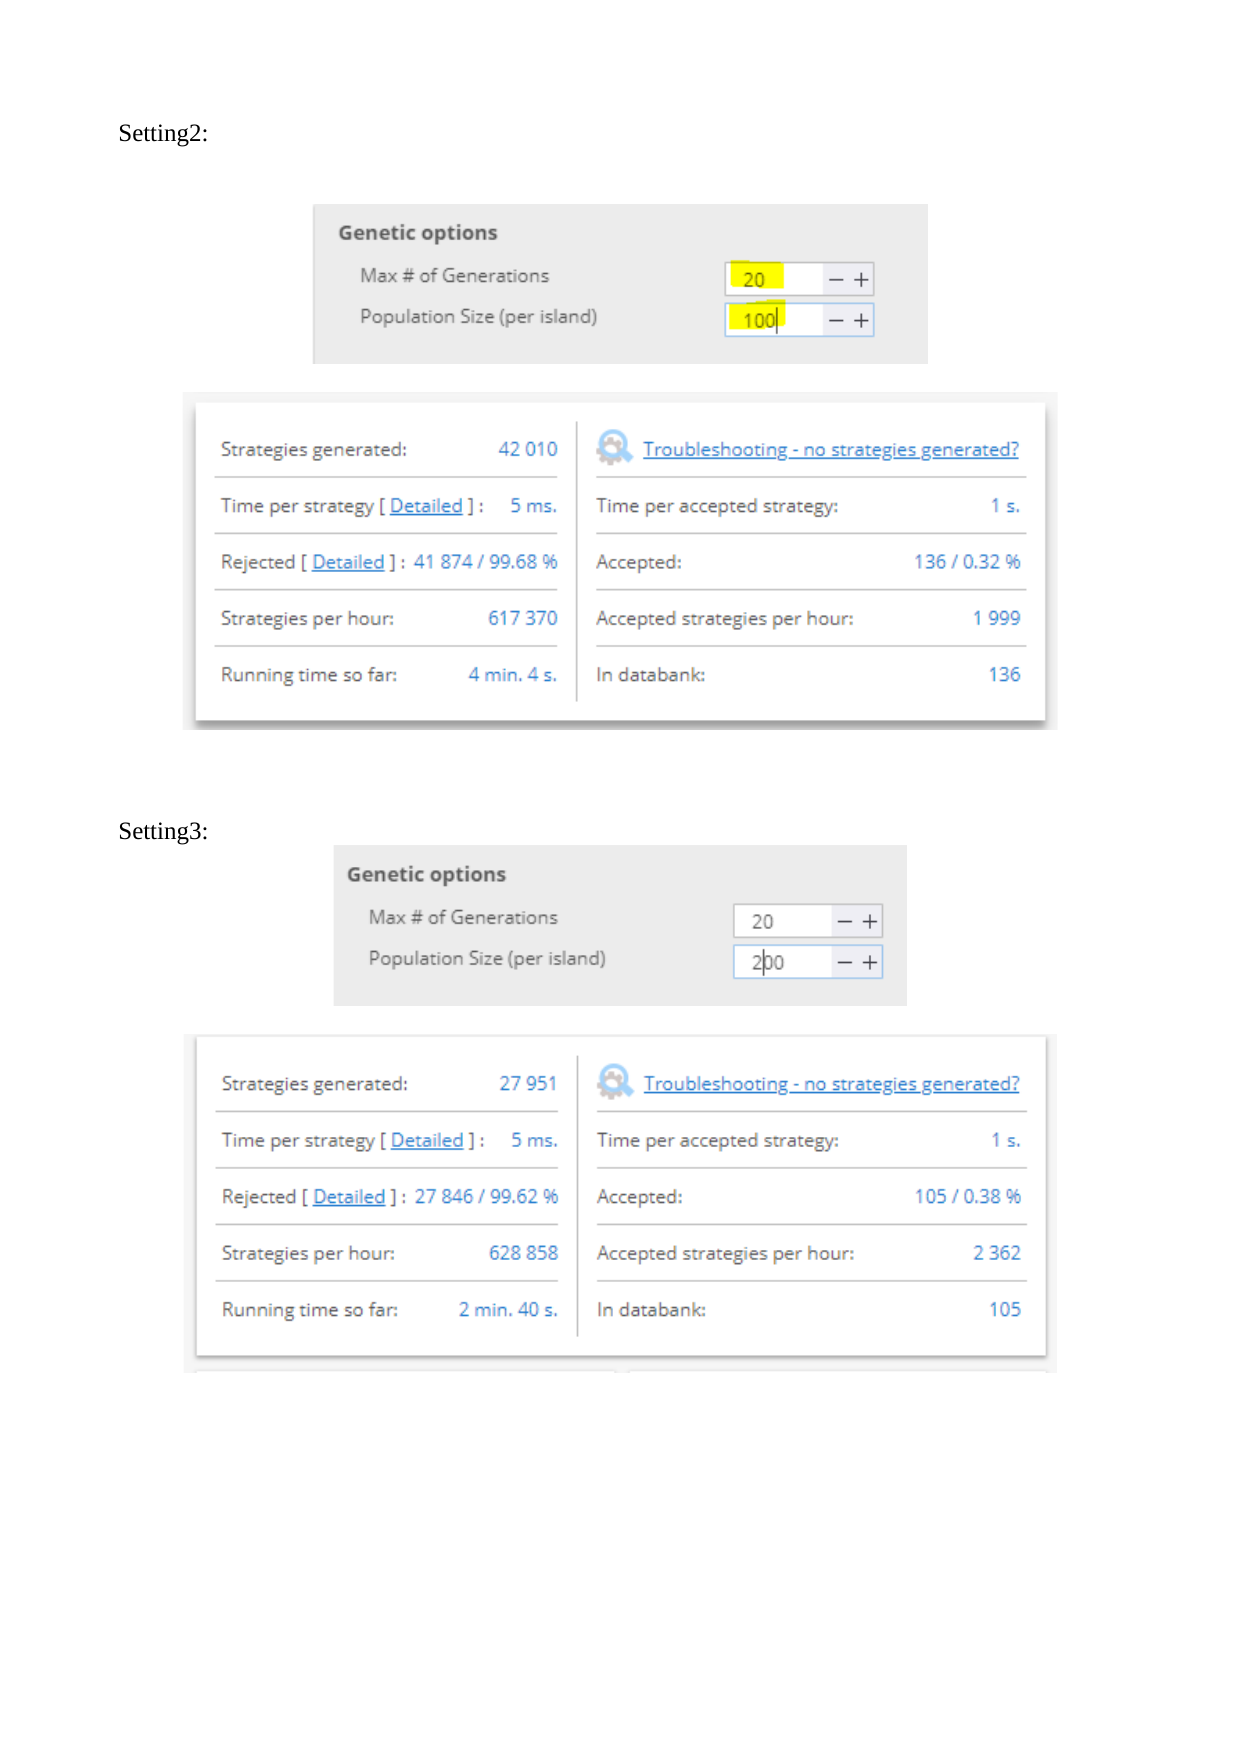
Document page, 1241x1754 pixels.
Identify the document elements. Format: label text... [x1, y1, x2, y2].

text Setting2: [118, 118, 1122, 147]
picture [182, 392, 1058, 730]
picture [333, 845, 907, 1006]
picture [312, 204, 928, 364]
text Setting3: [118, 816, 1122, 845]
picture [183, 1034, 1057, 1373]
